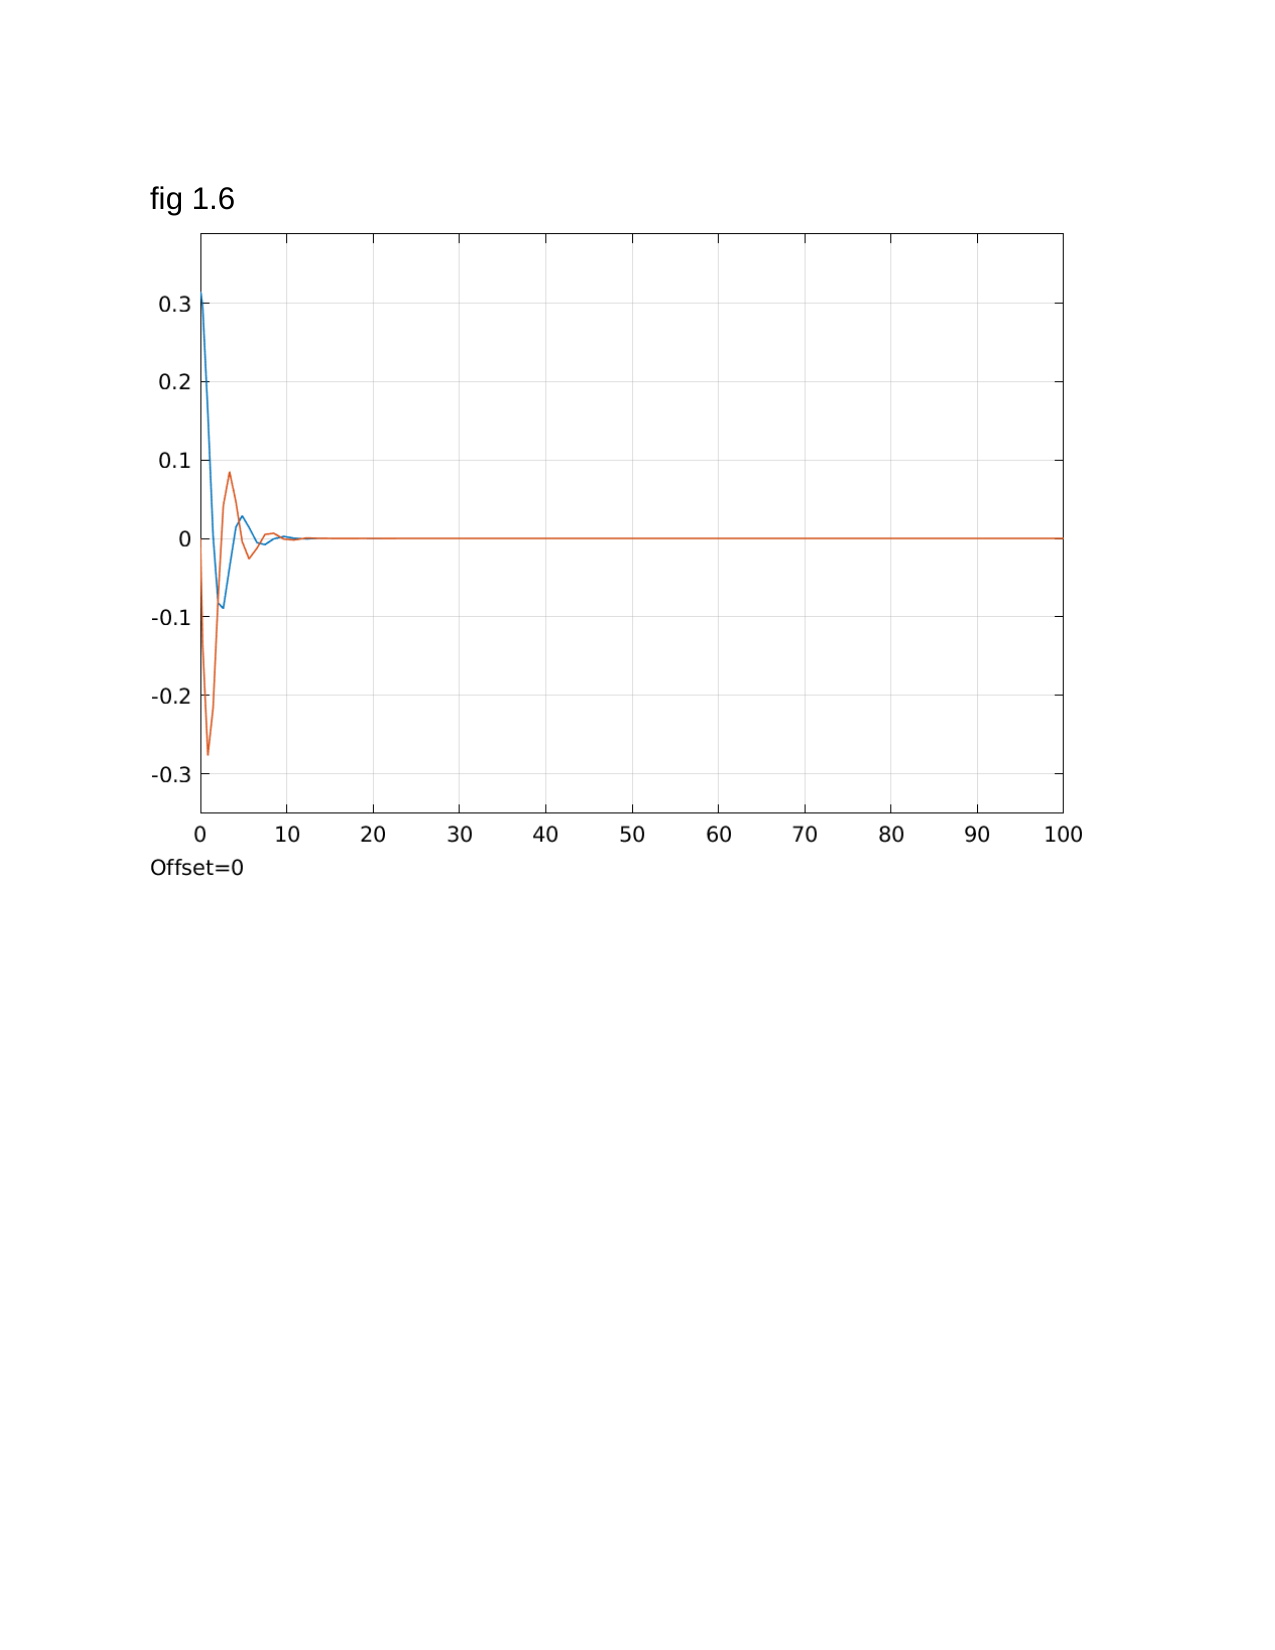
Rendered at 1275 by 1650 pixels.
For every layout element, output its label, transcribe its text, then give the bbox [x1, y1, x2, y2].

picture [150, 221, 1091, 884]
text fig 1.6 [150, 180, 1125, 216]
